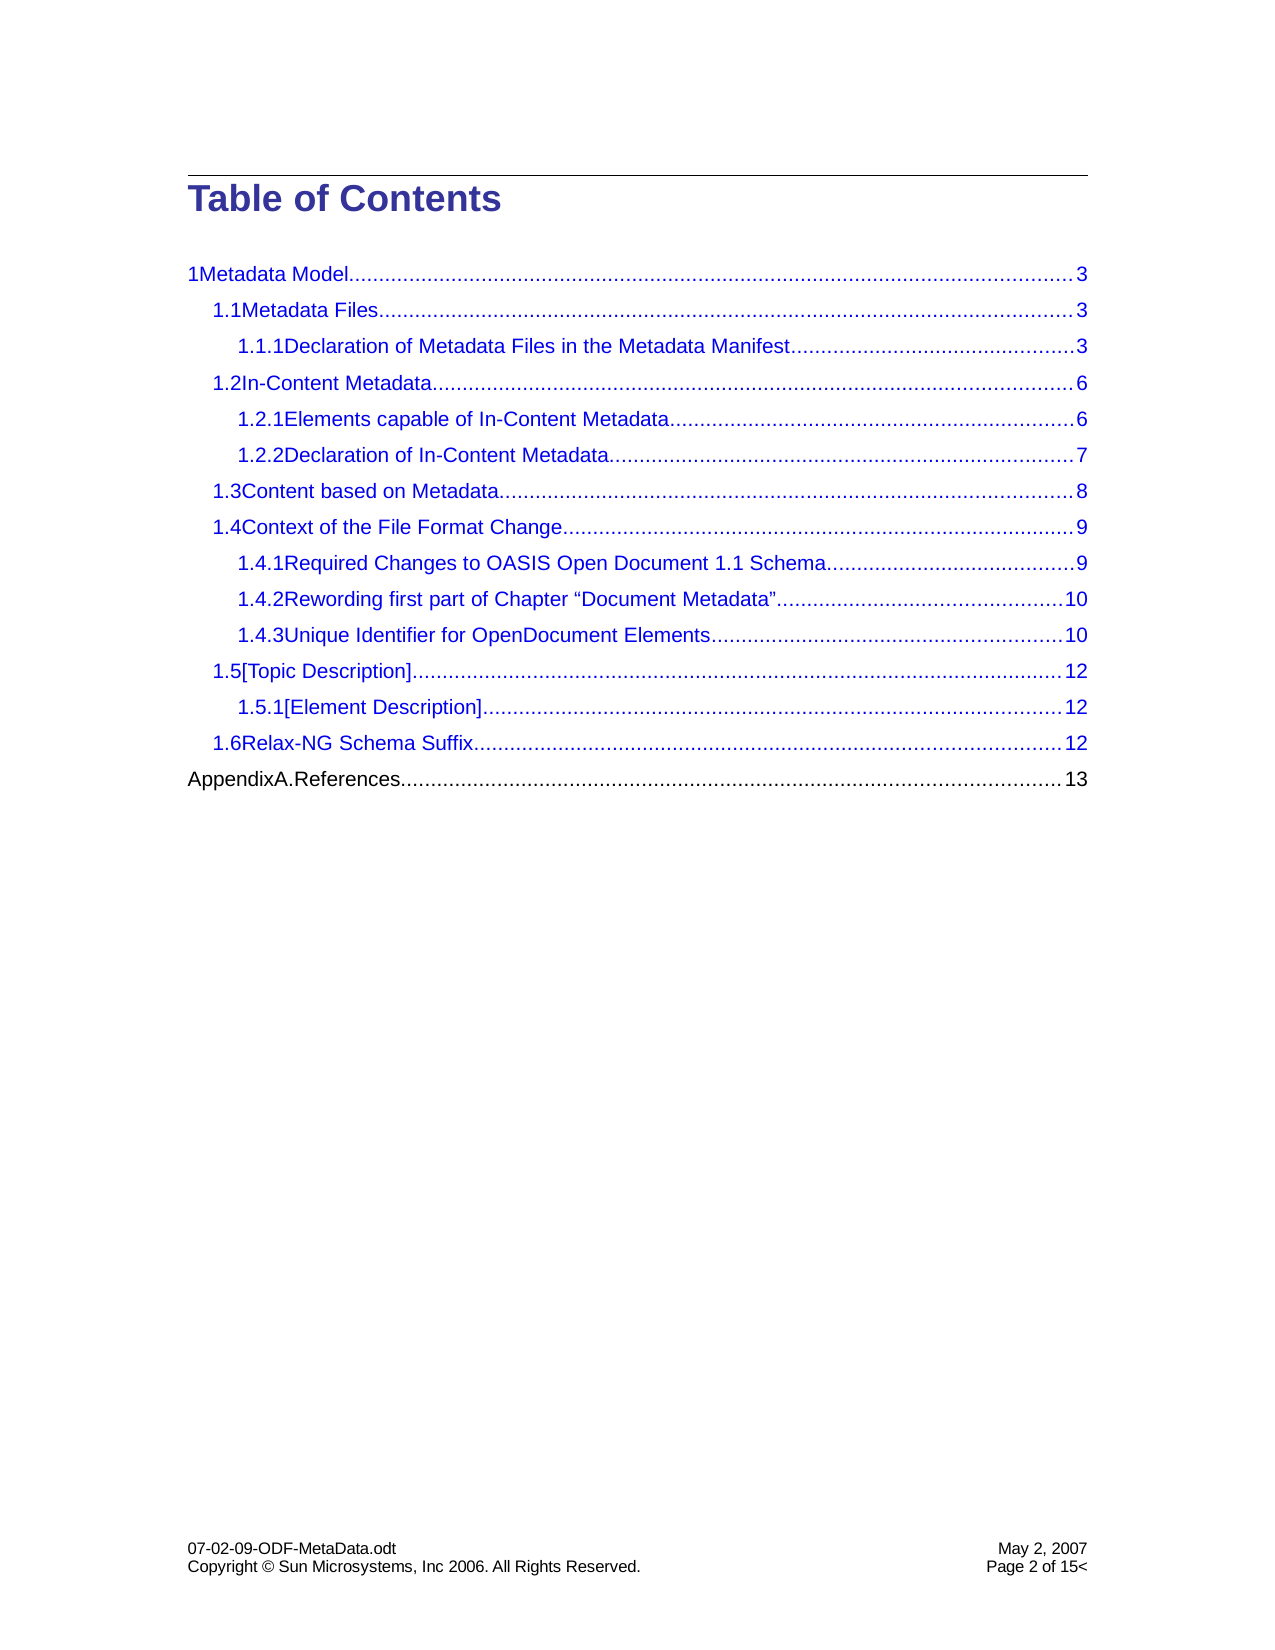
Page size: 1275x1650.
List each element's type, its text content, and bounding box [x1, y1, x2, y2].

text 1.5.1[Element Description] 12 [237, 695, 1088, 719]
text 1.2In-Content Metadata 6 [212, 371, 1088, 394]
subtitle Table of Contents [187, 176, 1088, 219]
text 1.6Relax-NG Schema Suffix 12 [212, 731, 1088, 755]
text 1.4.2Rewording first part of Chapter “Document Metadata” 10 [237, 587, 1088, 611]
text 1.5[Topic Description] 12 [212, 659, 1088, 683]
text 1.3Content based on Metadata 8 [212, 479, 1088, 503]
text AppendixA.References 13 [187, 767, 1088, 791]
text 1.4Context of the File Format Change 9 [212, 515, 1088, 539]
text 1.2.2Declaration of In-Content Metadata 7 [237, 443, 1088, 467]
text 1.2.1Elements capable of In-Content Metadata 6 [237, 407, 1088, 431]
text 1.4.3Unique Identifier for OpenDocument Elements 10 [237, 623, 1088, 647]
text 1Metadata Model 3 [187, 263, 1088, 286]
text 1.4.1Required Changes to OASIS Open Document 1.1 Schema 9 [237, 551, 1088, 575]
text 1.1Metadata Files 3 [212, 299, 1088, 322]
text 1.1.1Declaration of Metadata Files in the Metadata Manifest 3 [237, 335, 1088, 358]
